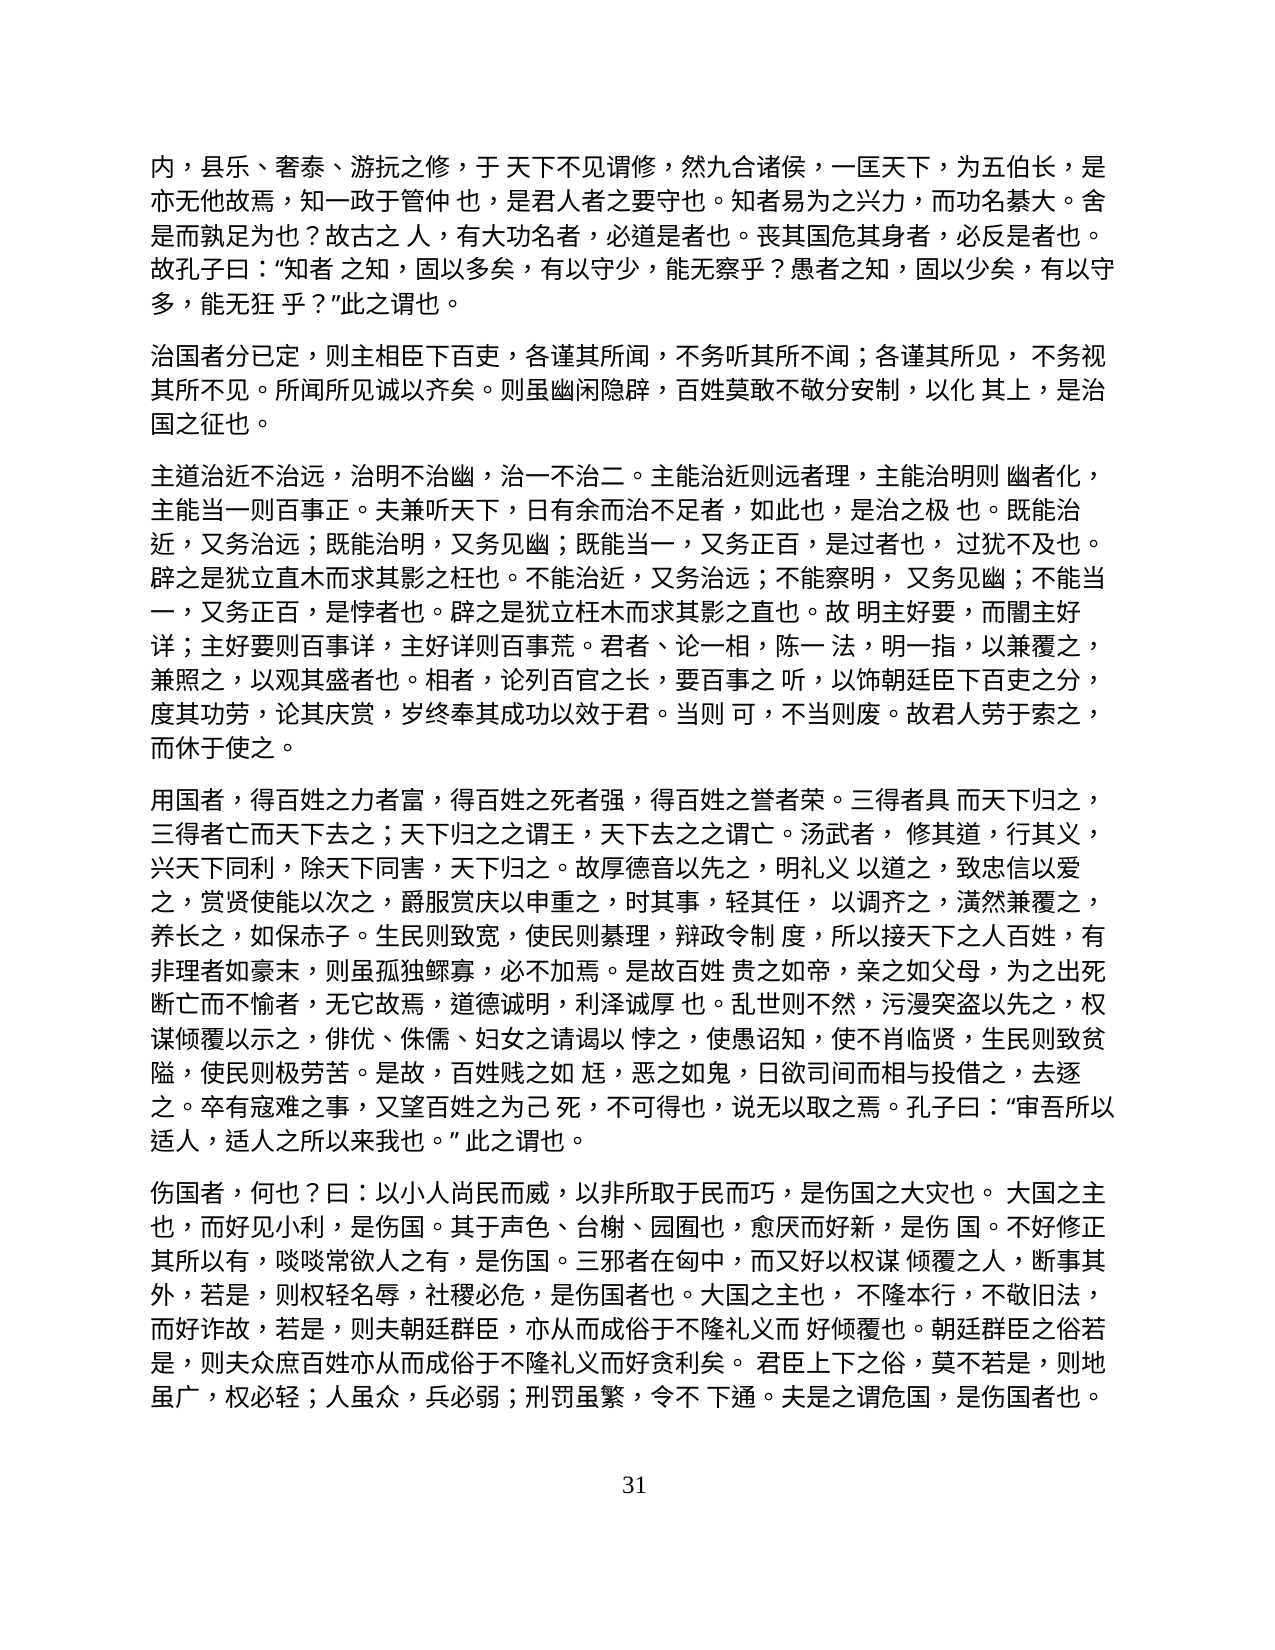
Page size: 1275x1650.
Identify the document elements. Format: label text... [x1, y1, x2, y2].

text 内，县乐、奢泰、游抏之修，于 天下不见谓修，然九合诸侯，一匡天下，为五伯长，是亦无他故焉，知一政于管仲 也，是君人者之要守也。知者易为之兴力，而功名綦大。舍是而孰足为也？故古之 人，有大功名者，必道是者也。丧其国危其身者，必反是者也。故孔子曰：“知者 之知，固以多矣，有以守少，能无察乎？愚者之知，固以少矣，有以守多，能无狂 乎？”此之谓也。 [150, 150, 1125, 320]
text 伤国者，何也？曰：以小人尚民而威，以非所取于民而巧，是伤国之大灾也。 大国之主也，而好见小利，是伤国。其于声色、台榭、园囿也，愈厌而好新，是伤 国。不好修正其所以有，啖啖常欲人之有，是伤国。三邪者在匈中，而又好以权谋 倾覆之人，断事其外，若是，则权轻名辱，社稷必危，是伤国者也。大国之主也， 不隆本行，不敬旧法，而好诈故，若是，则夫朝廷群臣，亦从而成俗于不隆礼义而 好倾覆也。朝廷群臣之俗若是，则夫众庶百姓亦从而成俗于不隆礼义而好贪利矣。 君臣上下之俗，莫不若是，则地虽广，权必轻；人虽众，兵必弱；刑罚虽繁，令不 下通。夫是之谓危国，是伤国者也。 [150, 1175, 1125, 1414]
text 治国者分已定，则主相臣下百吏，各谨其所闻，不务听其所不闻；各谨其所见， 不务视其所不见。所闻所见诚以齐矣。则虽幽闲隐辟，百姓莫敢不敬分安制，以化 其上，是治国之征也。 [150, 338, 1125, 440]
text 用国者，得百姓之力者富，得百姓之死者强，得百姓之誉者荣。三得者具 而天下归之，三得者亡而天下去之；天下归之之谓王，天下去之之谓亡。汤武者， 修其道，行其义，兴天下同利，除天下同害，天下归之。故厚德音以先之，明礼义 以道之，致忠信以爱之，赏贤使能以次之，爵服赏庆以申重之，时其事，轻其任， 以调齐之，潢然兼覆之，养长之，如保赤子。生民则致宽，使民则綦理，辩政令制 度，所以接天下之人百姓，有非理者如豪末，则虽孤独鳏寡，必不加焉。是故百姓 贵之如帝，亲之如父母，为之出死断亡而不愉者，无它故焉，道德诚明，利泽诚厚 也。乱世则不然，污漫突盗以先之，权谋倾覆以示之，俳优、侏儒、妇女之请谒以 悖之，使愚诏知，使不肖临贤，生民则致贫隘，使民则极劳苦。是故，百姓贱之如 尪，恶之如鬼，日欲司间而相与投借之，去逐之。卒有寇难之事，又望百姓之为己 死，不可得也，说无以取之焉。孔子曰：“审吾所以适人，适人之所以来我也。” 此之谓也。 [150, 783, 1125, 1157]
text 主道治近不治远，治明不治幽，治一不治二。主能治近则远者理，主能治明则 幽者化，主能当一则百事正。夫兼听天下，日有余而治不足者，如此也，是治之极 也。既能治近，又务治远；既能治明，又务见幽；既能当一，又务正百，是过者也， 过犹不及也。辟之是犹立直木而求其影之枉也。不能治近，又务治远；不能察明， 又务见幽；不能当一，又务正百，是悖者也。辟之是犹立枉木而求其影之直也。故 明主好要，而闇主好详；主好要则百事详，主好详则百事荒。君者、论一相，陈一 法，明一指，以兼覆之，兼照之，以观其盛者也。相者，论列百官之长，要百事之 听，以饰朝廷臣下百吏之分，度其功劳，论其庆赏，岁终奉其成功以效于君。当则 可，不当则废。故君人劳于索之，而休于使之。 [150, 458, 1125, 765]
